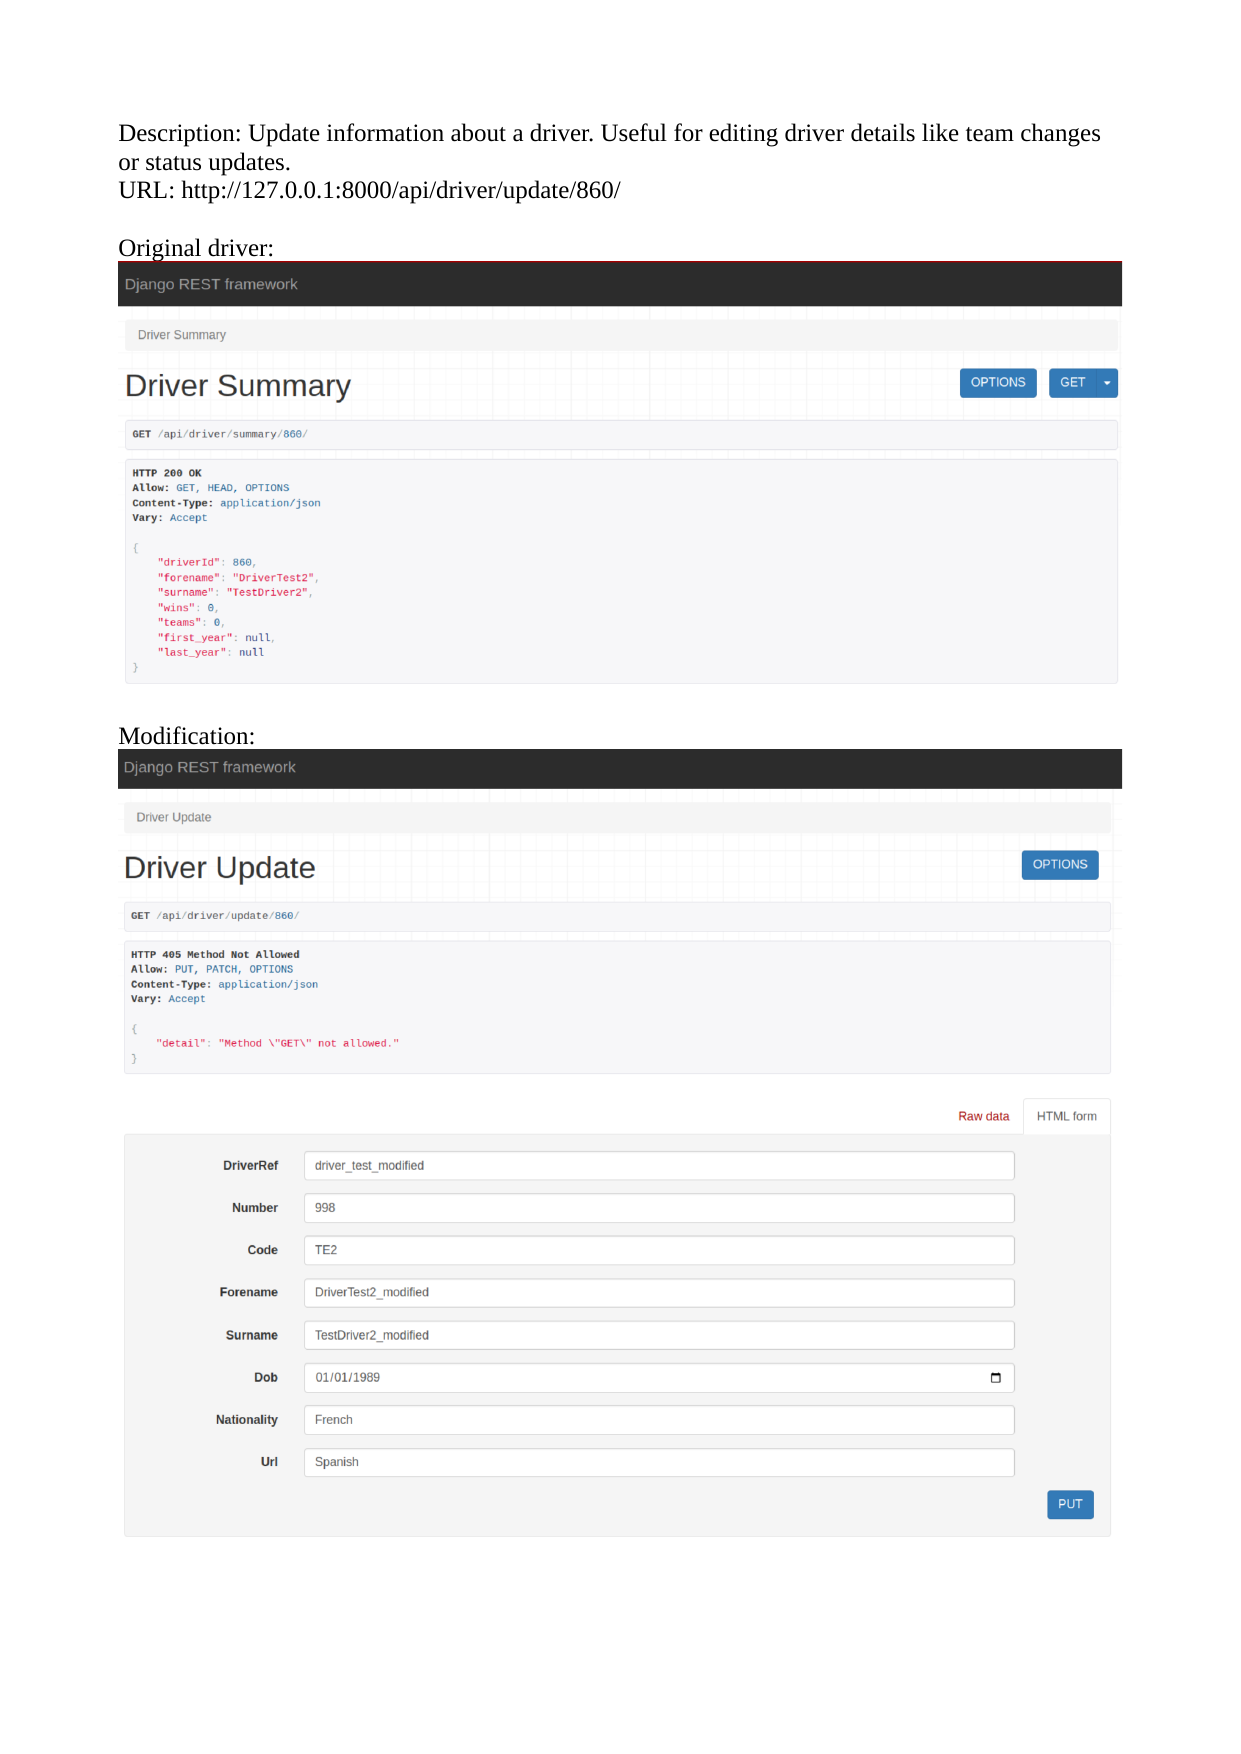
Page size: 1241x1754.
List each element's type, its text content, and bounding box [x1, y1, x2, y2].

text Description: Update information about a driver. Useful for editing driver details like team changes or status updates. [118, 118, 1122, 176]
text Original driver: [118, 233, 1122, 261]
picture [118, 261, 1123, 692]
picture [118, 749, 1123, 1546]
text URL: http://127.0.0.1:8000/api/driver/update/860/ [118, 176, 1122, 204]
text Modification: [118, 721, 1122, 749]
